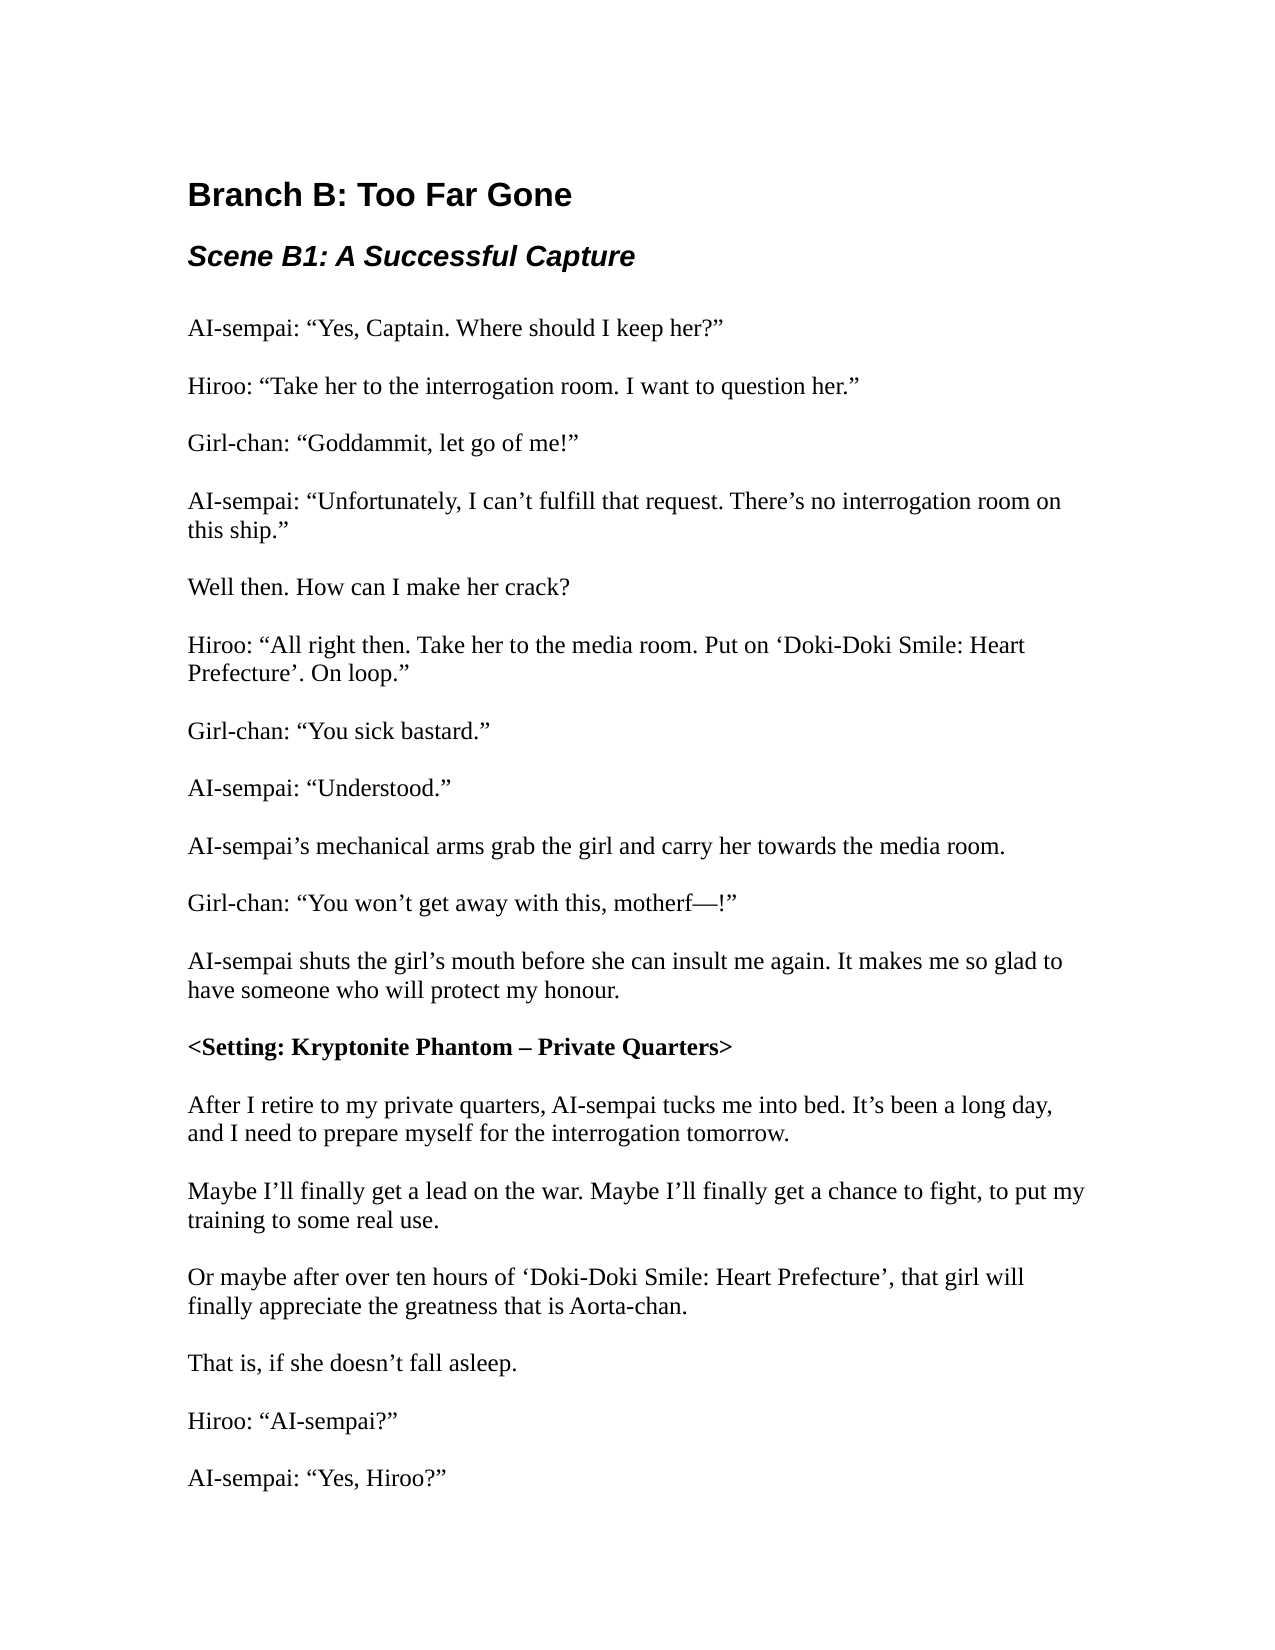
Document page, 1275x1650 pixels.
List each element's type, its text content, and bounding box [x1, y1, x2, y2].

subtitle Scene B1: A Successful Capture [187, 239, 1087, 272]
text Maybe I’ll finally get a lead on the war. Maybe I’ll finally get a chance to fight, to put my training to some real use. [187, 1176, 1087, 1233]
text <Setting: Kryptonite Phantom – Private Quarters> [187, 1032, 1087, 1061]
text Or maybe after over ten hours of ‘Doki-Doki Smile: Heart Prefecture’, that girl will finally appreciate the greatness that is Aorta-chan. [187, 1262, 1087, 1320]
text AI-sempai: “Unfortunately, I can’t fulfill that request. There’s no interrogation room on this ship.” [187, 486, 1087, 543]
text Well then. How can I make her crack? [187, 572, 1087, 601]
text AI-sempai: “Yes, Hiroo?” [187, 1463, 1087, 1492]
text That is, if she doesn’t fall asleep. [187, 1348, 1087, 1377]
text Hiroo: “Take her to the interrogation room. I want to question her.” [187, 371, 1087, 400]
subtitle Branch B: Too Far Gone [187, 175, 1087, 214]
text Hiroo: “All right then. Take her to the media room. Put on ‘Doki-Doki Smile: Heart Prefecture’. On loop.” [187, 630, 1087, 687]
text Hiroo: “AI-sempai?” [187, 1406, 1087, 1435]
text After I retire to my private quarters, AI-sempai tucks me into bed. It’s been a long day, and I need to prepare myself for the interrogation tomorrow. [187, 1090, 1087, 1147]
text AI-sempai: “Understood.” [187, 773, 1087, 802]
text Girl-chan: “You sick bastard.” [187, 716, 1087, 745]
text AI-sempai shuts the girl’s mouth before she can insult me again. It makes me so glad to have someone who will protect my honour. [187, 946, 1087, 1003]
text Girl-chan: “Goddammit, let go of me!” [187, 428, 1087, 457]
text AI-sempai’s mechanical arms grab the girl and carry her towards the media room. [187, 831, 1087, 860]
text AI-sempai: “Yes, Captain. Where should I keep her?” [187, 313, 1087, 342]
text Girl-chan: “You won’t get away with this, motherf—!” [187, 888, 1087, 917]
